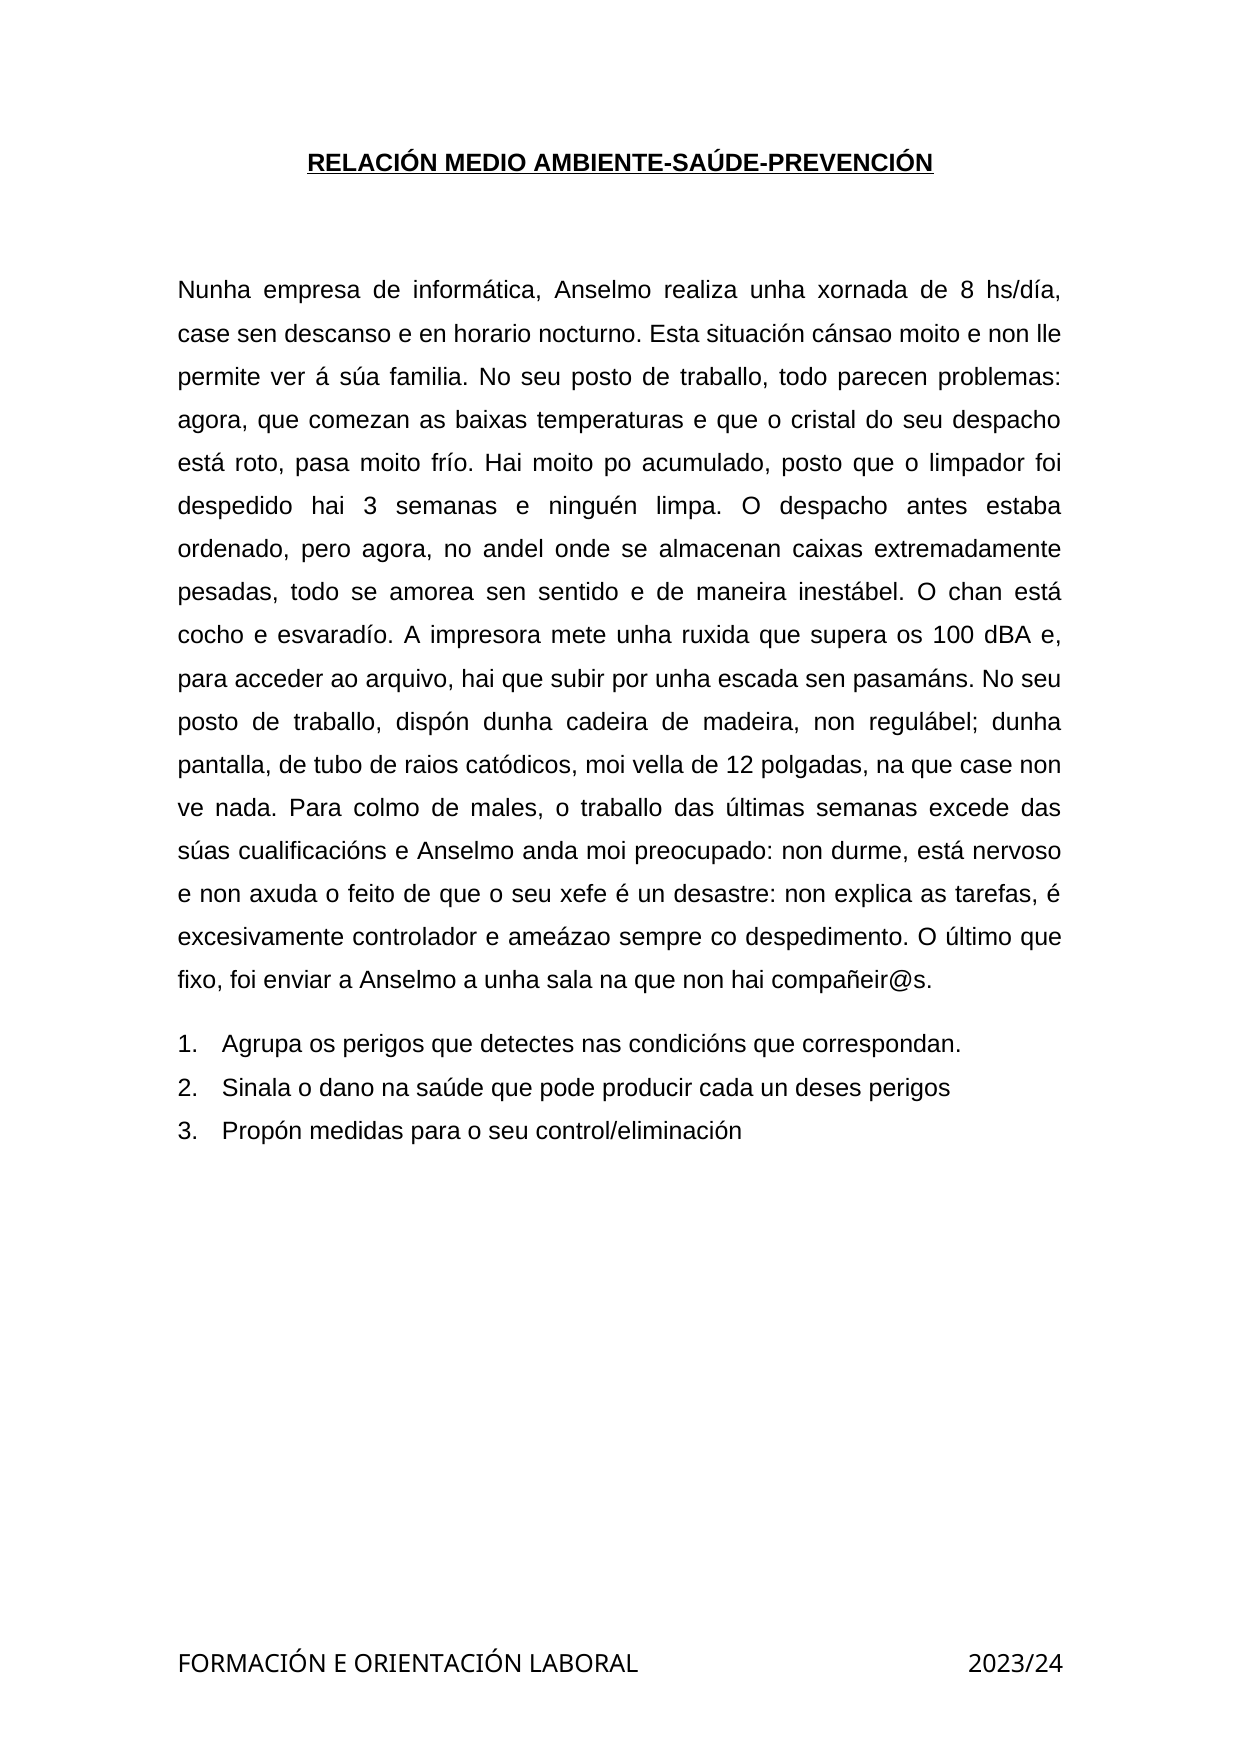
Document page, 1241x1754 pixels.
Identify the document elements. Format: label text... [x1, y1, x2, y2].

list Agrupa os perigos que detectes nas condicións que correspondan. [177, 1029, 1063, 1058]
text Nunha empresa de informática, Anselmo realiza unha xornada de 8 hs/día, case sen descanso e en horario nocturno. Esta situación cánsao moito e non lle permite ver á súa familia. No seu posto de traballo, todo parecen problemas: agora, que comezan as baixas temperaturas e que o cristal do seu despacho está roto, pasa moito frío. Hai moito po acumulado, posto que o limpador foi despedido hai 3 semanas e ninguén limpa. O despacho antes estaba ordenado, pero agora, no andel onde se almacenan caixas extremadamente pesadas, todo se amorea sen sentido e de maneira inestábel. O chan está cocho e esvaradío. A impresora mete unha ruxida que supera os 100 dBA e, para acceder ao arquivo, hai que subir por unha escada sen pasamáns. No seu posto de traballo, dispón dunha cadeira de madeira, non regulábel; dunha pantalla, de tubo de raios catódicos, moi vella de 12 polgadas, na que case non ve nada. Para colmo de males, o traballo das últimas semanas excede das súas cualificacións e Anselmo anda moi preocupado: non durme, está nervoso e non axuda o feito de que o seu xefe é un desastre: non explica as tarefas, é excesivamente controlador e ameázao sempre co despedimento. O último que fixo, foi enviar a Anselmo a unha sala na que non hai compañeir@s. [177, 276, 1063, 994]
text RELACIÓN MEDIO AMBIENTE-SAÚDE-PREVENCIÓN [177, 148, 1063, 176]
list Propón medidas para o seu control/eliminación [177, 1116, 1063, 1144]
list Sinala o dano na saúde que pode producir cada un deses perigos [177, 1073, 1063, 1101]
